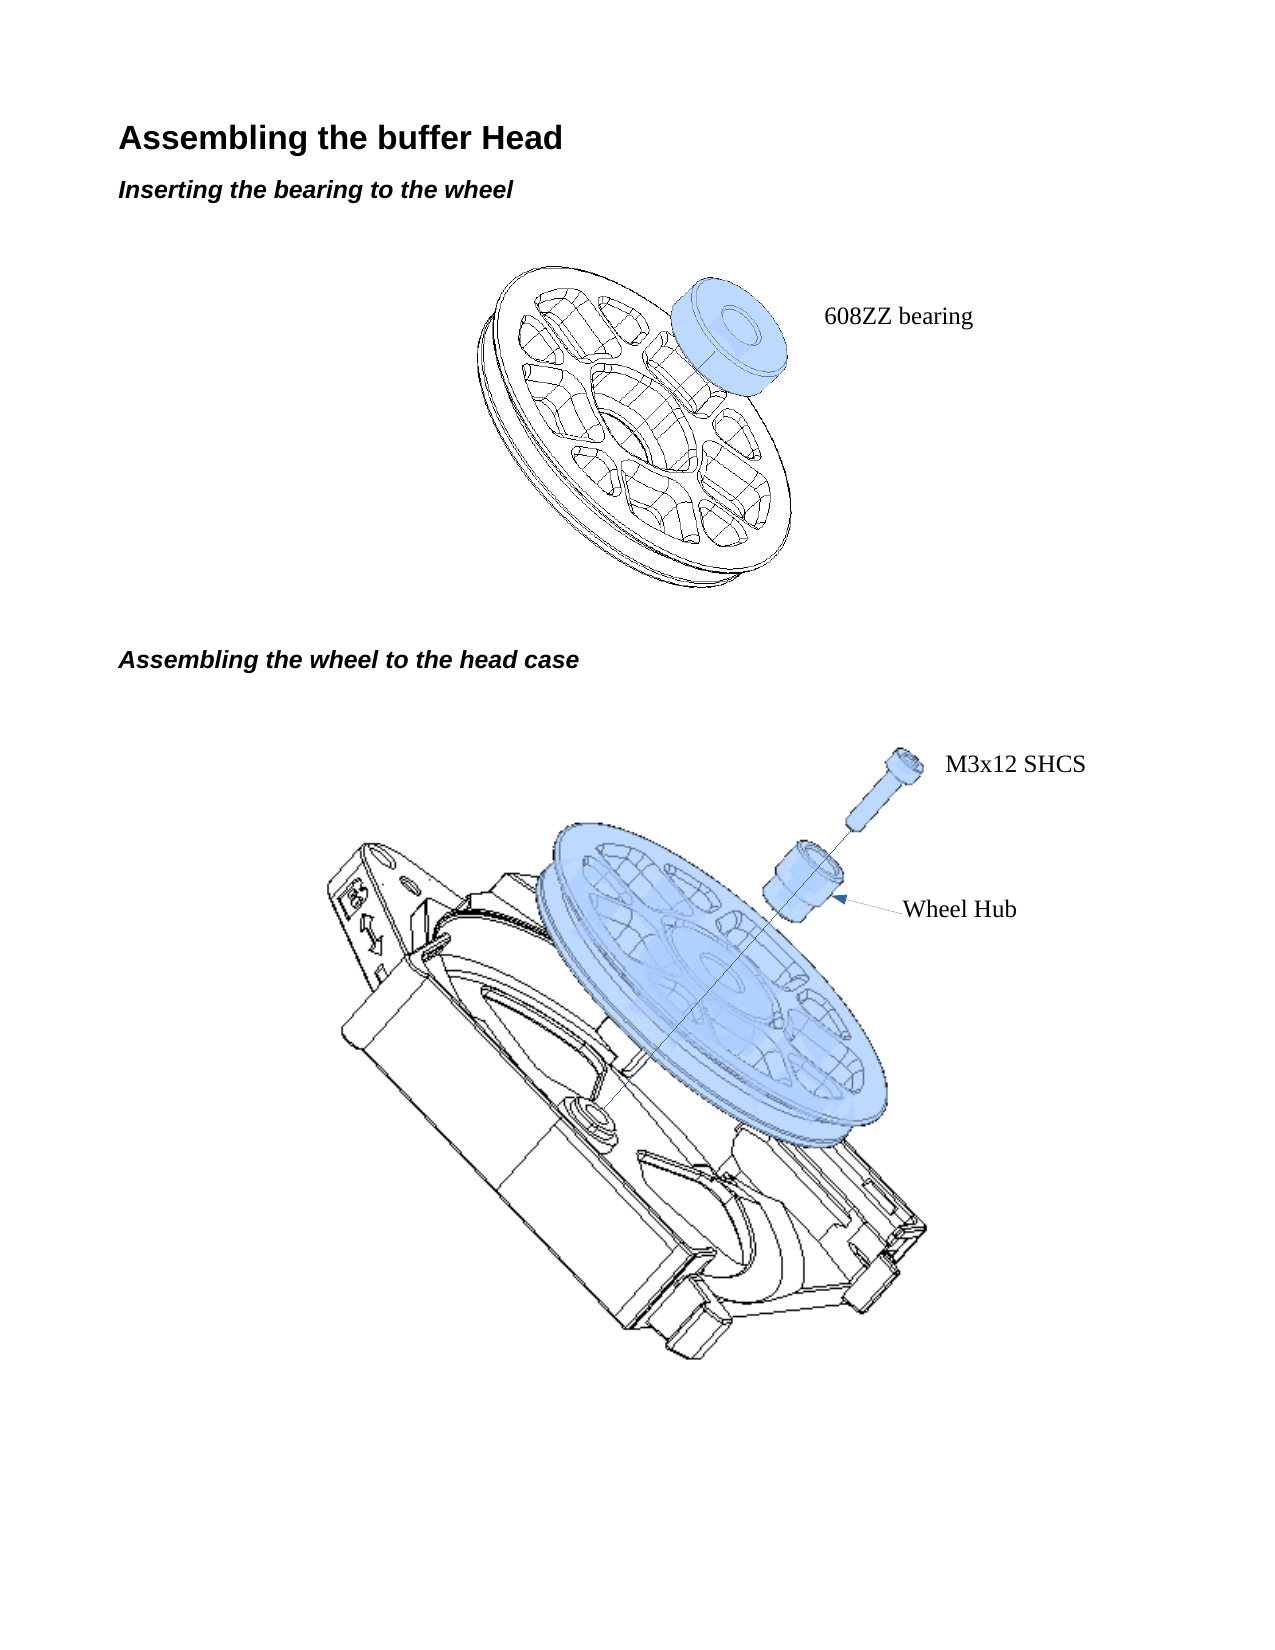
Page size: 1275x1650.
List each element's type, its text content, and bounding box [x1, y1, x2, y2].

picture [243, 679, 1032, 1399]
picture [438, 210, 837, 621]
subtitle Assembling the buffer Head [118, 118, 1157, 157]
subtitle Assembling the wheel to the head case [118, 645, 1157, 673]
subtitle Inserting the bearing to the wheel [118, 176, 1157, 204]
